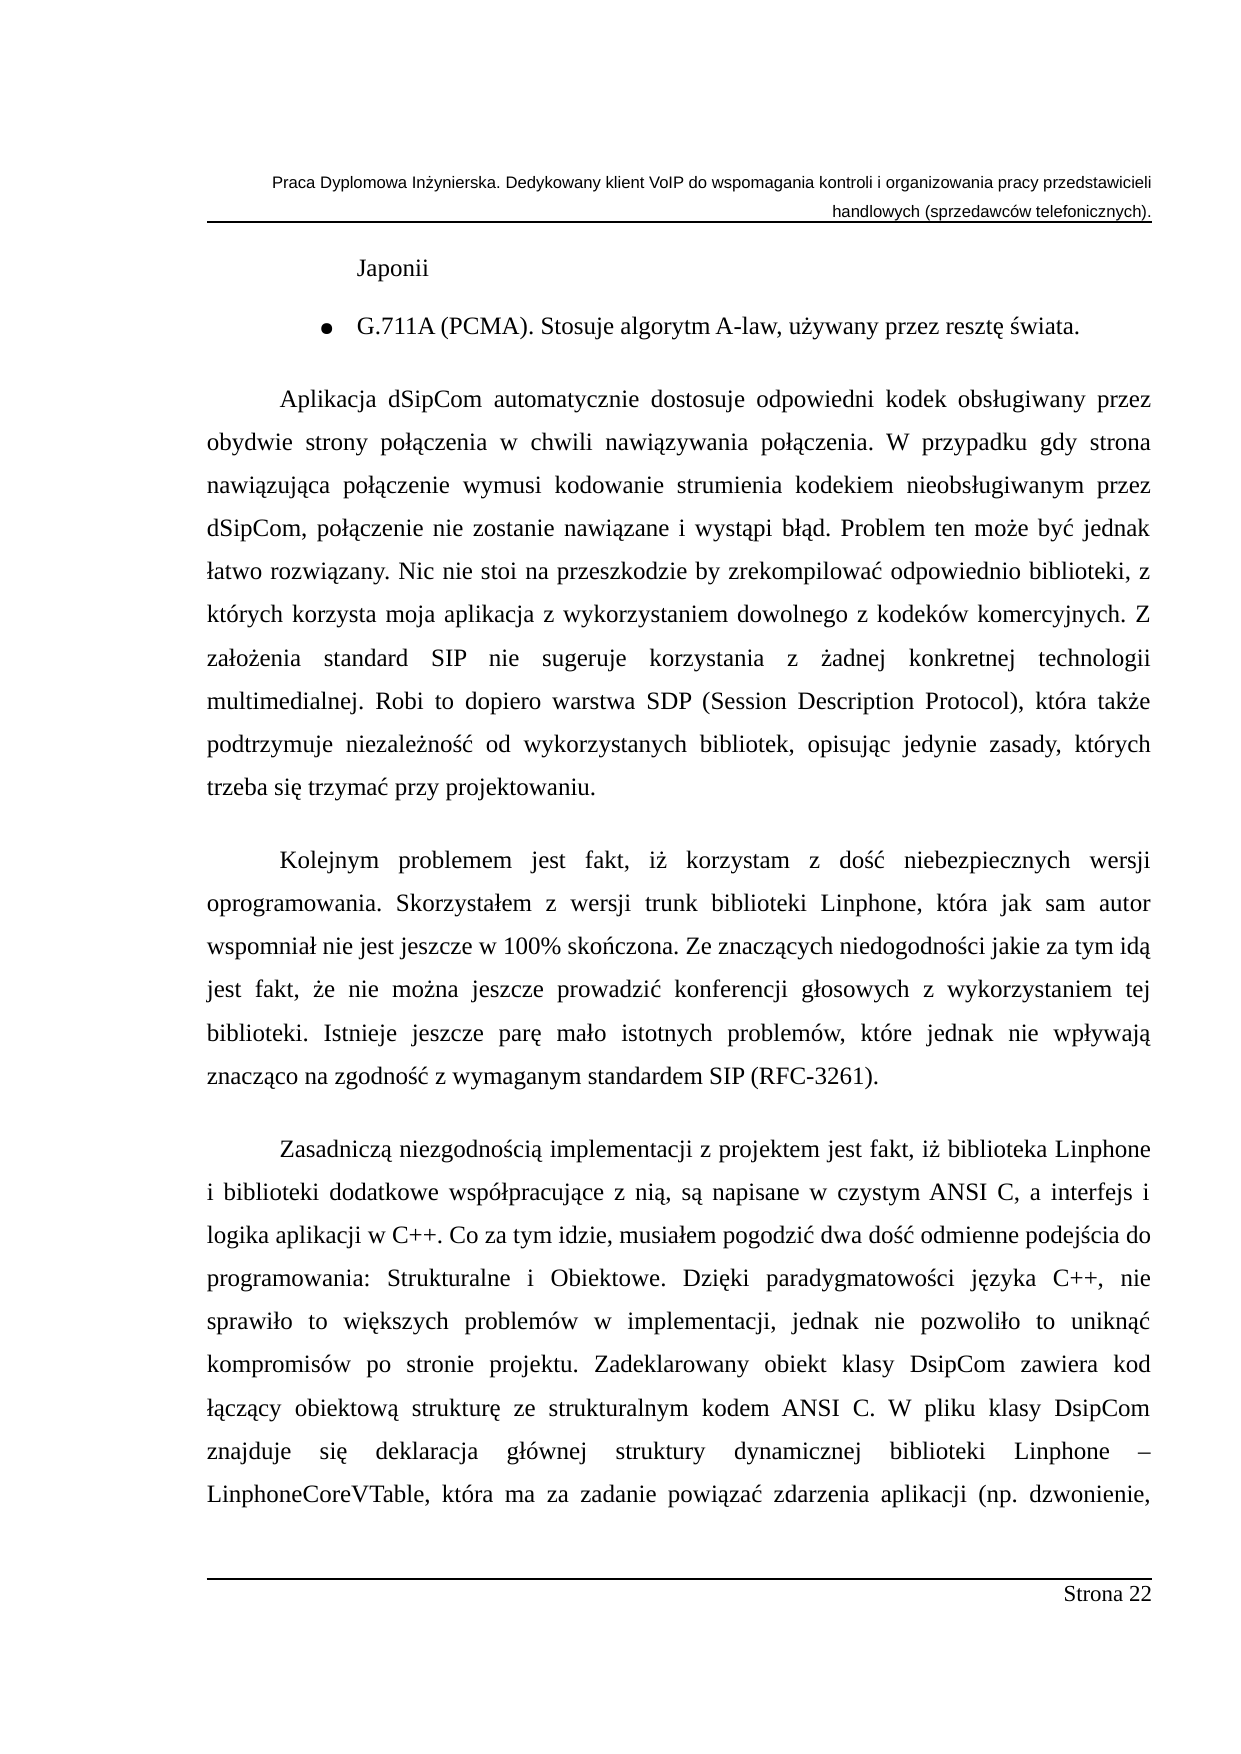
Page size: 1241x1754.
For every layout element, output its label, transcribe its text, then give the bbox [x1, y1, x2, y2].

list Japonii [319, 253, 1122, 281]
text Zasadniczą niezgodnością implementacji z projektem jest fakt, iż biblioteka Linphone i biblioteki dodatkowe współpracujące z nią, są napisane w czystym ANSI C, a interfejs i logika aplikacji w C++. Co za tym idzie, musiałem pogodzić dwa dość odmienne podejścia do programowania: Strukturalne i Obiektowe. Dzięki paradygmatowości języka C++, nie sprawiło to większych problemów w implementacji, jednak nie pozwoliło to uniknąć kompromisów po stronie projektu. Zadeklarowany obiekt klasy DsipCom zawiera kod łączący obiektową strukturę ze strukturalnym kodem ANSI C. W pliku klasy DsipCom znajduje się deklaracja głównej struktury dynamicznej biblioteki Linphone – LinphoneCoreVTable, która ma za zadanie powiązać zdarzenia aplikacji (np. dzwonienie, [207, 1134, 1152, 1508]
text Kolejnym problemem jest fakt, iż korzystam z dość niebezpiecznych wersji oprogramowania. Skorzystałem z wersji trunk biblioteki Linphone, która jak sam autor wspomniał nie jest jeszcze w 100% skończona. Ze znaczących niedogodności jakie za tym idą jest fakt, że nie można jeszcze prowadzić konferencji głosowych z wykorzystaniem tej biblioteki. Istnieje jeszcze parę mało istotnych problemów, które jednak nie wpływają znacząco na zgodność z wymaganym standardem SIP (RFC-3261). [207, 845, 1152, 1089]
text Aplikacja dSipCom automatycznie dostosuje odpowiedni kodek obsługiwany przez obydwie strony połączenia w chwili nawiązywania połączenia. W przypadku gdy strona nawiązująca połączenie wymusi kodowanie strumienia kodekiem nieobsługiwanym przez dSipCom, połączenie nie zostanie nawiązane i wystąpi błąd. Problem ten może być jednak łatwo rozwiązany. Nic nie stoi na przeszkodzie by zrekompilować odpowiednio biblioteki, z których korzysta moja aplikacja z wykorzystaniem dowolnego z kodeków komercyjnych. Z założenia standard SIP nie sugeruje korzystania z żadnej konkretnej technologii multimedialnej. Robi to dopiero warstwa SDP (Session Description Protocol), która także podtrzymuje niezależność od wykorzystanych bibliotek, opisując jedynie zasady, których trzeba się trzymać przy projektowaniu. [207, 384, 1152, 801]
list G.711A (PCMA). Stosuje algorytm A-law, używany przez resztę świata. [319, 311, 1122, 339]
